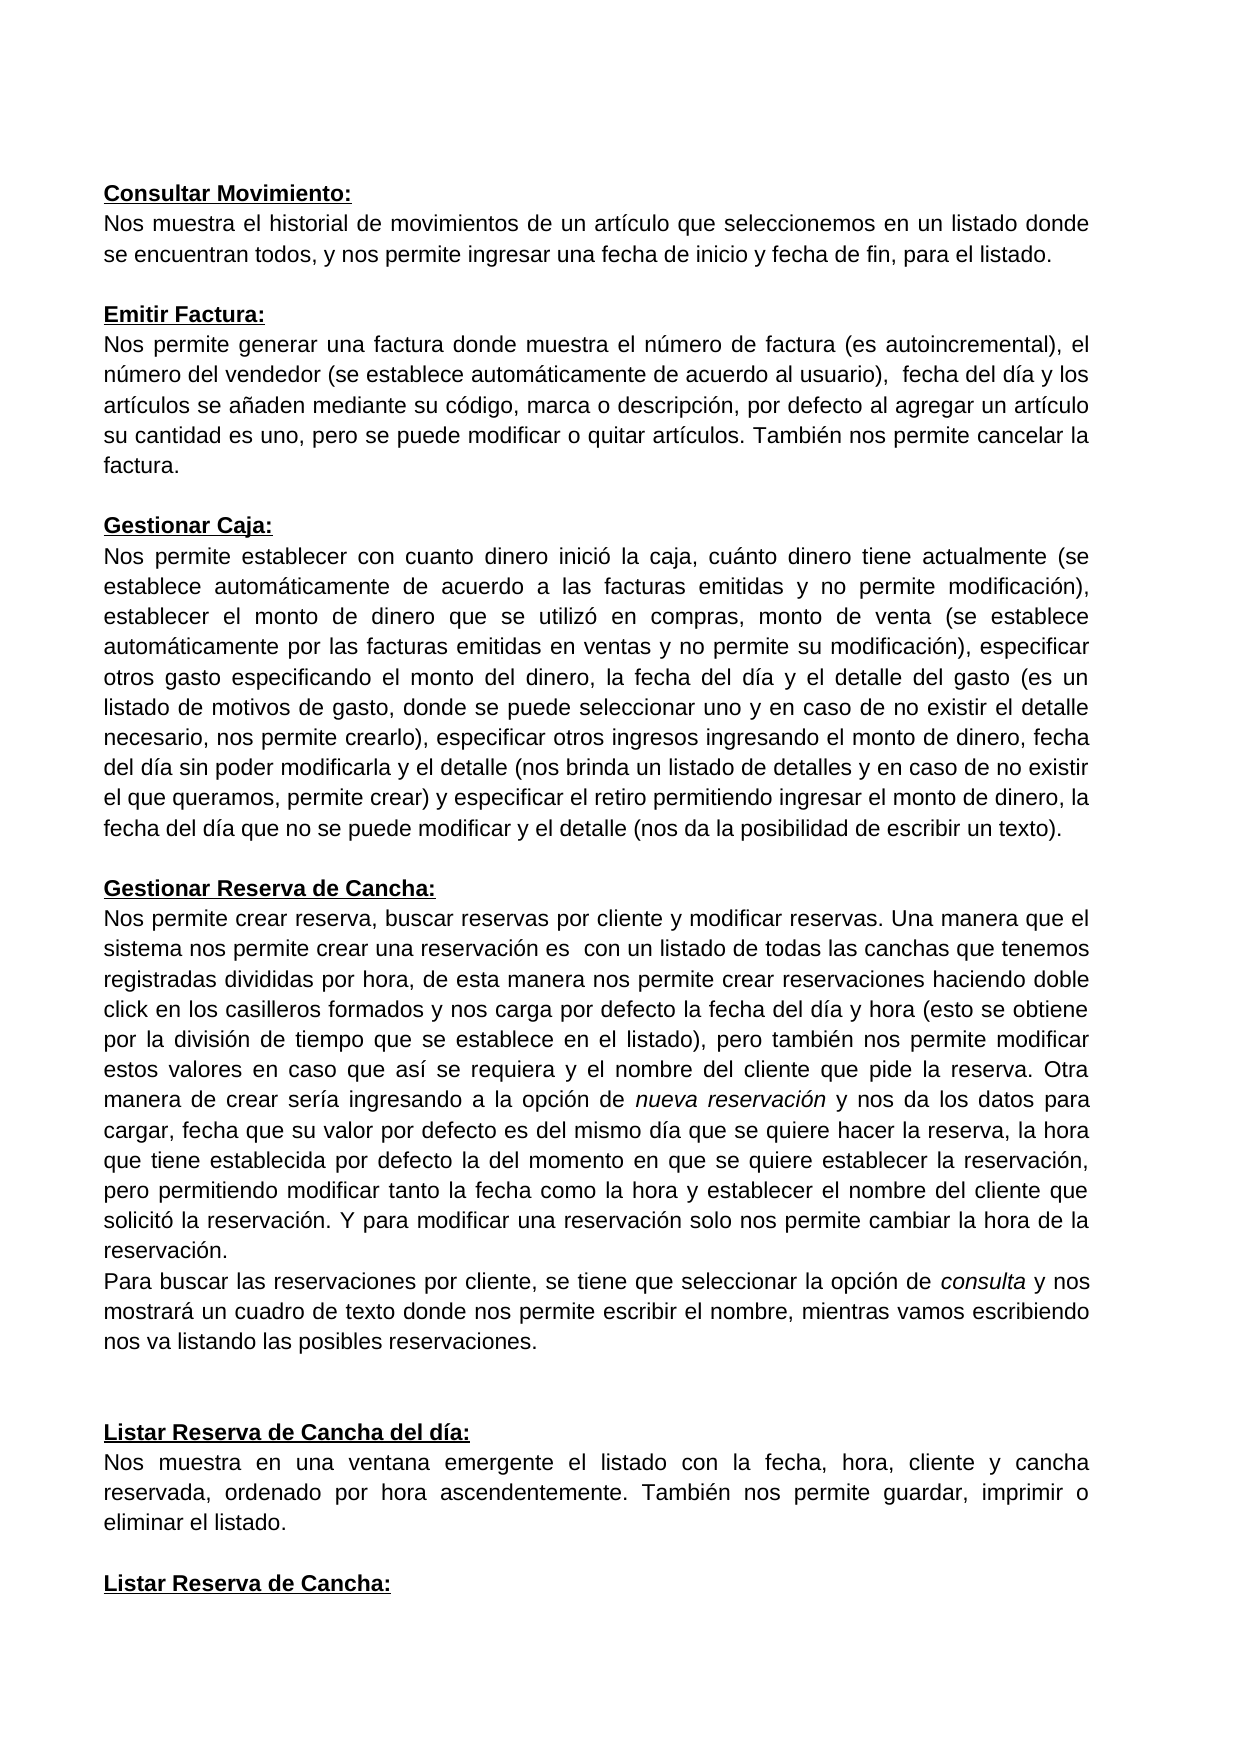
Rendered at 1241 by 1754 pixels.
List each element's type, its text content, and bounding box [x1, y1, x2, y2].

text Listar Reserva de Cancha: [103, 1570, 1090, 1596]
text Para buscar las reservaciones por cliente, se tiene que seleccionar la opción de consulta y nos mostrará un cuadro de texto donde nos permite escribir el nombre, mientras vamos escribiendo nos va listando las posibles reservaciones. [103, 1268, 1090, 1354]
text Nos muestra el historial de movimientos de un artículo que seleccionemos en un listado donde se encuentran todos, y nos permite ingresar una fecha de inicio y fecha de fin, para el listado. [103, 210, 1090, 267]
text Nos muestra en una ventana emergente el listado con la fecha, hora, cliente y cancha reservada, ordenado por hora ascendentemente. También nos permite guardar, imprimir o eliminar el listado. [103, 1449, 1090, 1536]
text Gestionar Caja: [103, 512, 1090, 539]
text Gestionar Reserva de Cancha: [103, 875, 1090, 901]
text Nos permite generar una factura donde muestra el número de factura (es autoincremental), el número del vendedor (se establece automáticamente de acuerdo al usuario), fecha del día y los artículos se añaden mediante su código, marca o descripción, por defecto al agregar un artículo su cantidad es uno, pero se puede modificar o quitar artículos. También nos permite cancelar la factura. [103, 331, 1090, 478]
text Nos permite establecer con cuanto dinero inició la caja, cuánto dinero tiene actualmente (se establece automáticamente de acuerdo a las facturas emitidas y no permite modificación), establecer el monto de dinero que se utilizó en compras, monto de venta (se establece automáticamente por las facturas emitidas en ventas y no permite su modificación), especificar otros gasto especificando el monto del dinero, la fecha del día y el detalle del gasto (es un listado de motivos de gasto, donde se puede seleccionar uno y en caso de no existir el detalle necesario, nos permite crearlo), especificar otros ingresos ingresando el monto de dinero, fecha del día sin poder modificarla y el detalle (nos brinda un listado de detalles y en caso de no existir el que queramos, permite crear) y especificar el retiro permitiendo ingresar el monto de dinero, la fecha del día que no se puede modificar y el detalle (nos da la posibilidad de escribir un texto). [103, 543, 1090, 841]
text Emitir Factura: [103, 301, 1090, 327]
text Nos permite crear reserva, buscar reservas por cliente y modificar reservas. Una manera que el sistema nos permite crear una reservación es con un listado de todas las canchas que tenemos registradas divididas por hora, de esta manera nos permite crear reservaciones haciendo doble click en los casilleros formados y nos carga por defecto la fecha del día y hora (esto se obtiene por la división de tiempo que se establece en el listado), pero también nos permite modificar estos valores en caso que así se requiera y el nombre del cliente que pide la reserva. Otra manera de crear sería ingresando a la opción de nueva reservación y nos da los datos para cargar, fecha que su valor por defecto es del mismo día que se quiere hacer la reserva, la hora que tiene establecida por defecto la del momento en que se quiere establecer la reservación, pero permitiendo modificar tanto la fecha como la hora y establecer el nombre del cliente que solicitó la reservación. Y para modificar una reservación solo nos permite cambiar la hora de la reservación. [103, 905, 1090, 1264]
text Consultar Movimiento: [103, 180, 1090, 207]
text Listar Reserva de Cancha del día: [103, 1419, 1090, 1445]
